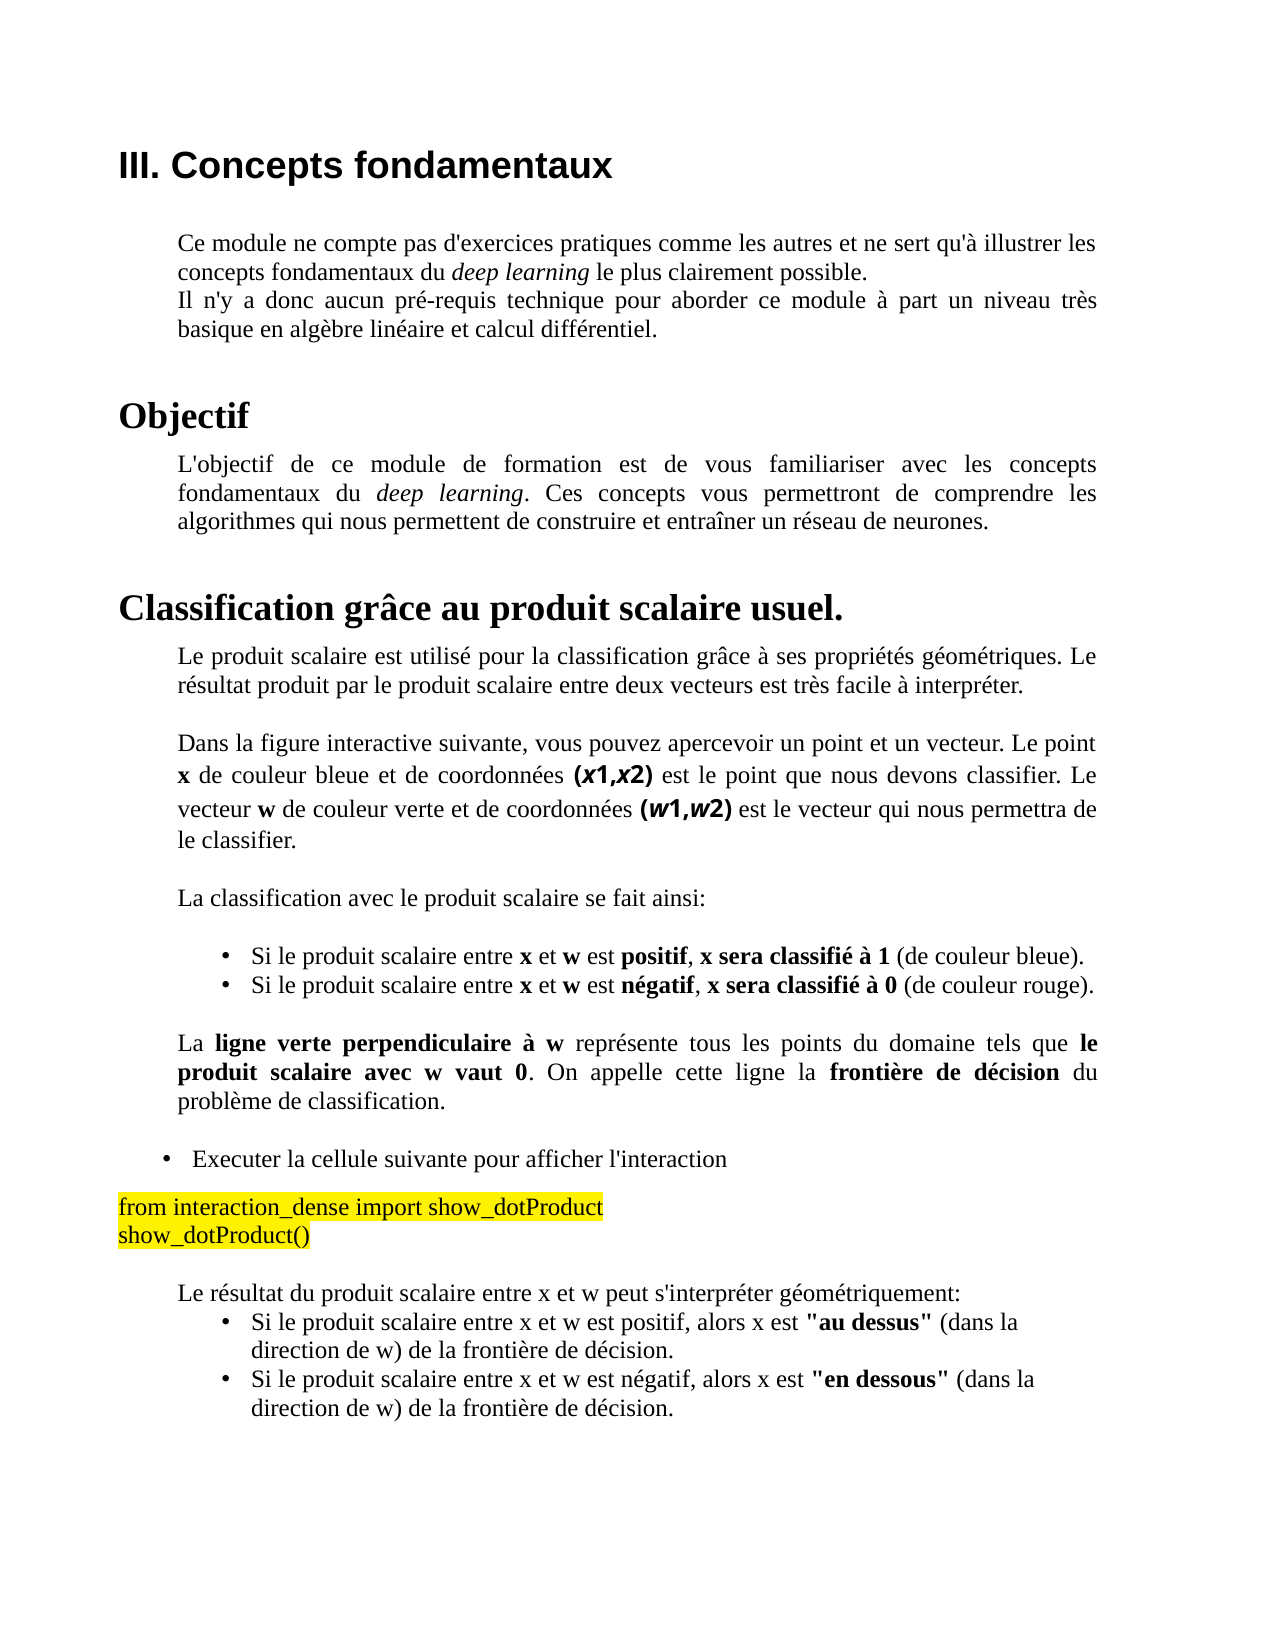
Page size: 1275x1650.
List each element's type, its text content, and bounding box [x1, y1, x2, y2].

text Le produit scalaire est utilisé pour la classification grâce à ses propriétés géométriques. Le résultat produit par le produit scalaire entre deux vecteurs est très facile à interpréter. [177, 641, 1098, 699]
text La classification avec le produit scalaire se fait ainsi: [177, 883, 1098, 912]
list Si le produit scalaire entre x et w est positif, x sera classifié à 1 (de couleur bleue). [221, 941, 1098, 970]
text Dans la figure interactive suivante, vous pouvez apercevoir un point et un vecteur. Le point x de couleur bleue et de coordonnées (x1,x2) est le point que nous devons classifier. Le vecteur w de couleur verte et de coordonnées (w1,w2) est le vecteur qui nous permettra de le classifier. [177, 728, 1098, 854]
list Si le produit scalaire entre x et w est négatif, alors x est "en dessous" (dans la direction de w) de la frontière de décision. [221, 1364, 1098, 1422]
list Si le produit scalaire entre x et w est positif, alors x est "au dessus" (dans la direction de w) de la frontière de décision. [221, 1307, 1098, 1364]
text Le résultat du produit scalaire entre x et w peut s'interpréter géométriquement: [177, 1278, 1098, 1307]
text Il n'y a donc aucun pré-requis technique pour aborder ce module à part un niveau très basique en algèbre linéaire et calcul différentiel. [177, 286, 1098, 343]
list Executer la cellule suivante pour afficher l'interaction [162, 1144, 1157, 1173]
list Si le produit scalaire entre x et w est négatif, x sera classifié à 0 (de couleur rouge). [221, 970, 1098, 999]
subtitle III. Concepts fondamentaux [118, 143, 1157, 187]
subtitle Objectif [118, 393, 1157, 436]
text from interaction_dense import show_dotProduct [118, 1192, 1157, 1221]
text Ce module ne compte pas d'exercices pratiques comme les autres et ne sert qu'à illustrer les concepts fondamentaux du deep learning le plus clairement possible. [177, 228, 1098, 286]
text show_dotProduct() [118, 1221, 1157, 1249]
subtitle Classification grâce au produit scalaire usuel. [118, 586, 1157, 629]
text L'objectif de ce module de formation est de vous familiariser avec les concepts fondamentaux du deep learning. Ces concepts vous permettront de comprendre les algorithmes qui nous permettent de construire et entraîner un réseau de neurones. [177, 449, 1098, 535]
text La ligne verte perpendiculaire à w représente tous les points du domaine tels que le produit scalaire avec w vaut 0. On appelle cette ligne la frontière de décision du problème de classification. [177, 1028, 1098, 1115]
